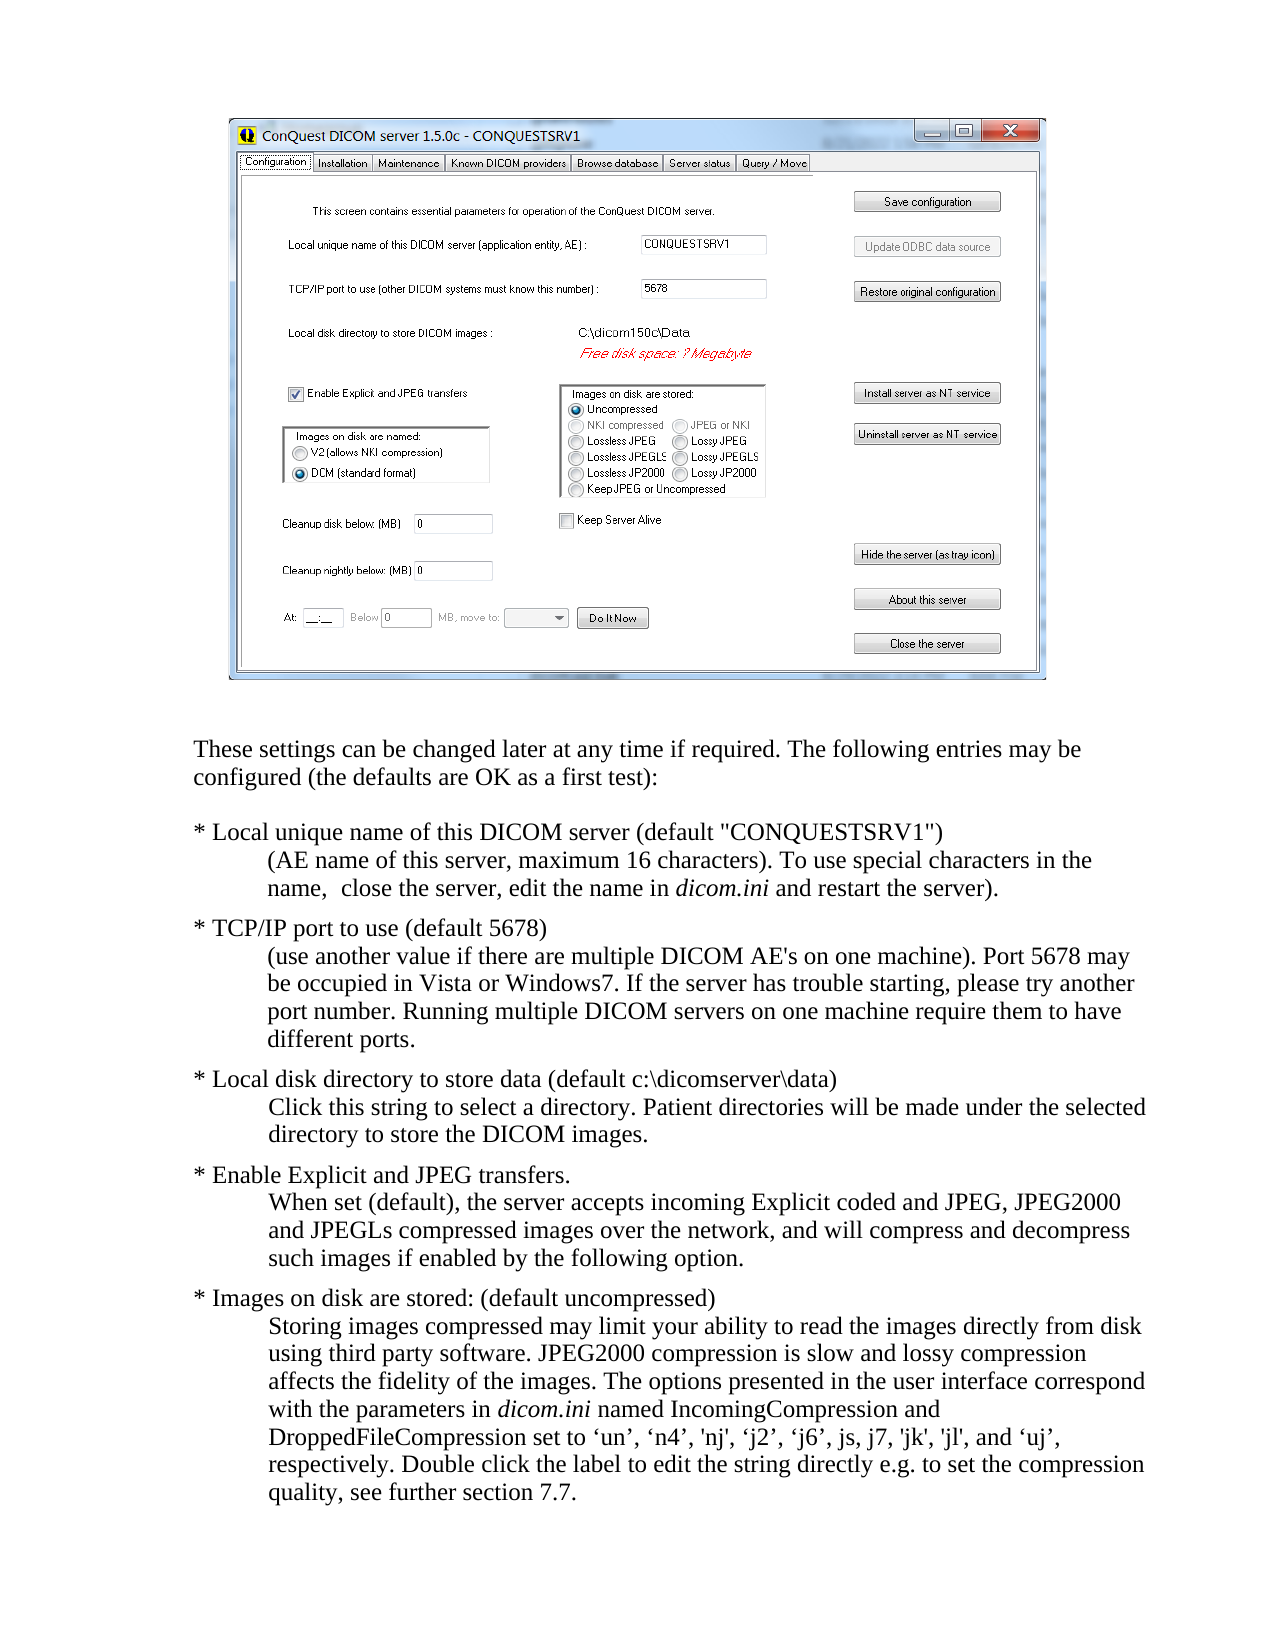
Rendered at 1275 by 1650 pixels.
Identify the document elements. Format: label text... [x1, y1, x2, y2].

text * Local disk directory to store data (default c:\dicomserver\data) [193, 1065, 1157, 1093]
text Storing images compressed may limit your ability to read the images directly from disk using third party software. JPEG2000 compression is slow and lossy compression affects the fidelity of the images. The options presented in the user interface correspond with the parameters in dicom.ini named IncomingCompression and DroppedFileCompression set to ‘un’, ‘n4’, 'nj', ‘j2’, ‘j6’, js, j7, 'jk', 'jl', and ‘uj’, respectively. Double click the label to edit the string directly e.g. to set the compression quality, see further section 7.7. [268, 1312, 1157, 1506]
text * TCP/IP port to use (default 5678) [193, 914, 1157, 942]
text * Images on disk are stored: (default uncompressed) [193, 1284, 1157, 1312]
list * Enable Explicit and JPEG transfers. [156, 1161, 1157, 1188]
text These settings can be changed later at any time if required. The following entries may be configured (the defaults are OK as a first test): [193, 735, 1157, 791]
text (use another value if there are multiple DICOM AE's on one machine). Port 5678 may be occupied in Vista or Windows7. If the server has trouble starting, please try another port number. Running multiple DICOM servers on one machine require them to have different ports. [193, 942, 1157, 1053]
picture [228, 118, 1047, 680]
text * Local unique name of this DICOM server (default "CONQUESTSRV1") [193, 818, 1157, 846]
text (AE name of this server, maximum 16 characters). To use special characters in the name, close the server, edit the name in dicom.ini and restart the server). [193, 846, 1157, 902]
text When set (default), the server accepts incoming Explicit coded and JPEG, JPEG2000 and JPEGLs compressed images over the network, and will compress and decompress such images if enabled by the following option. [268, 1188, 1157, 1272]
text Click this string to select a directory. Patient directories will be made under the selected directory to store the DICOM images. [268, 1093, 1157, 1148]
